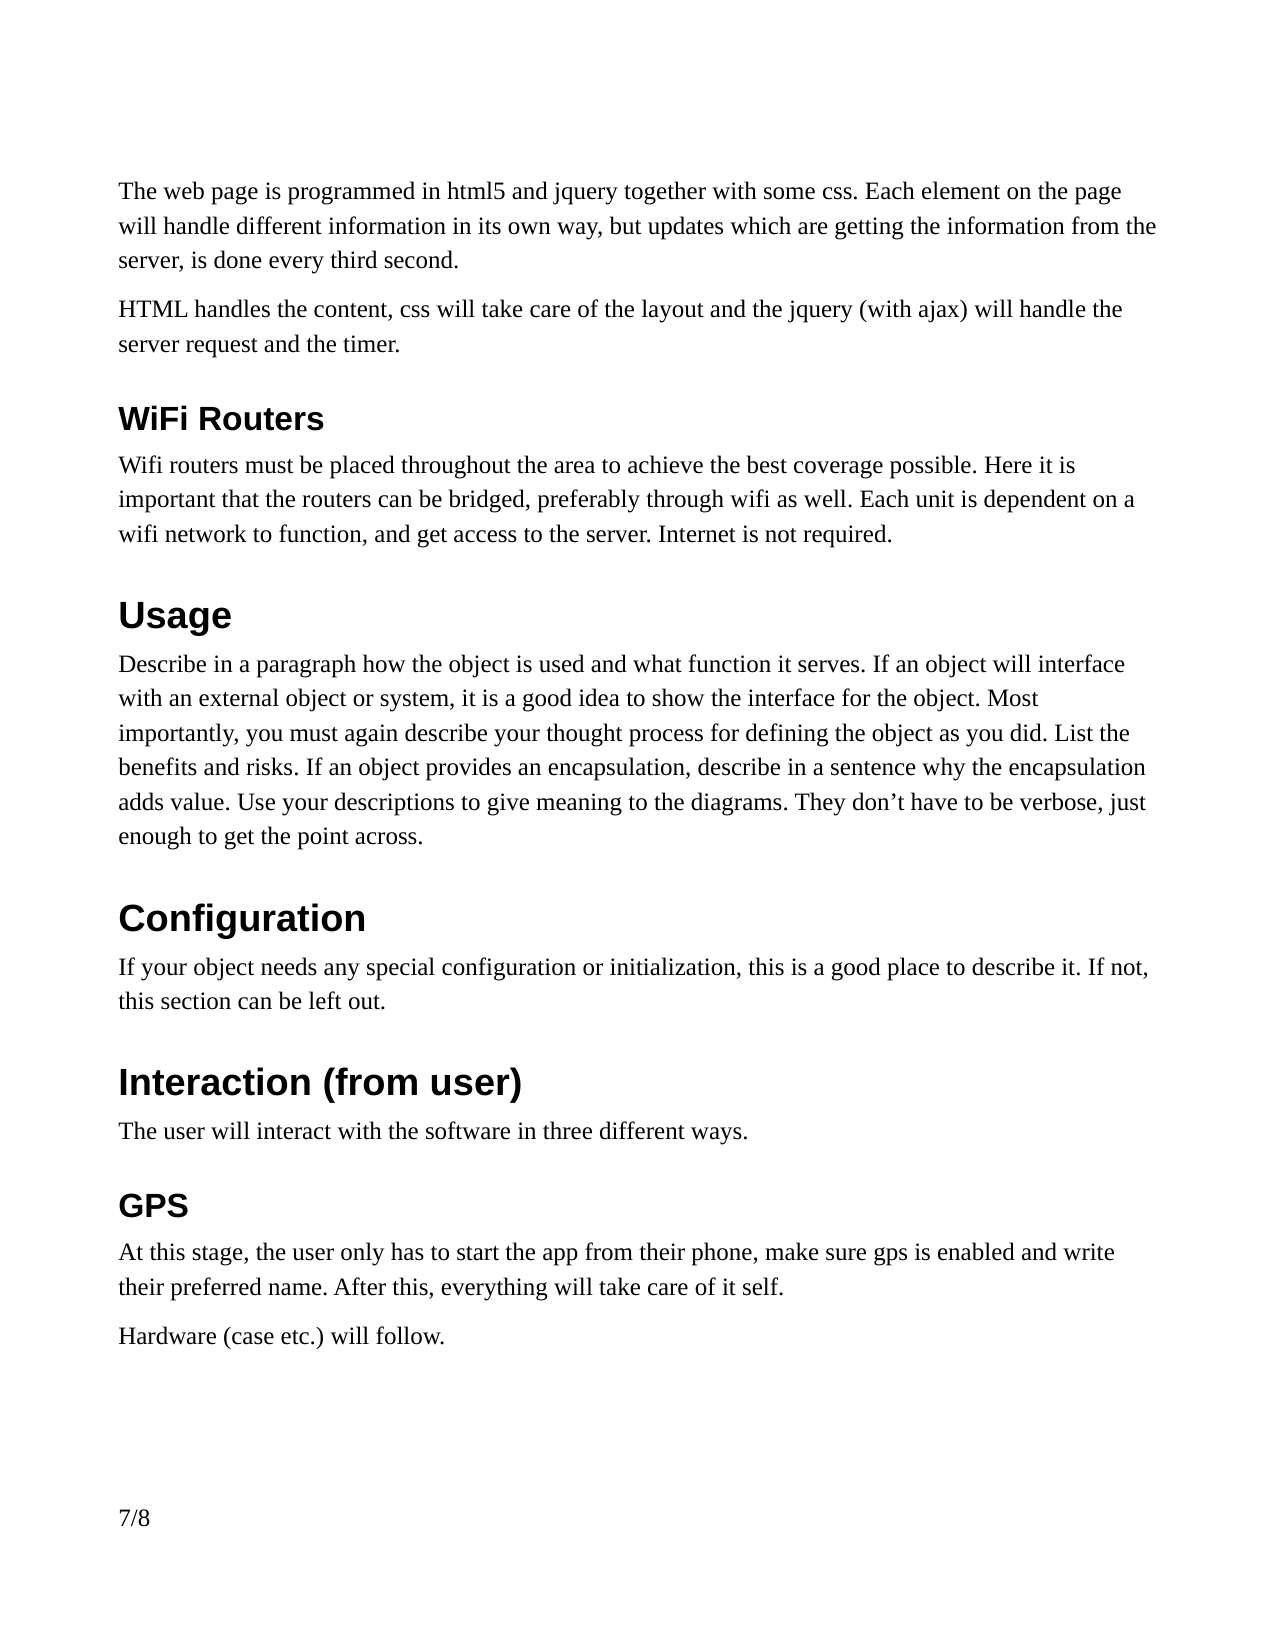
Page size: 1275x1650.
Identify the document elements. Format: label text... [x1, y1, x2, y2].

text The user will interact with the software in three different ways. [118, 1116, 1157, 1145]
text Wifi routers must be placed throughout the area to achieve the best coverage possible. Here it is important that the routers can be bridged, preferably through wifi as well. Each unit is dependent on a wifi network to function, and get access to the server. Internet is not required. [118, 450, 1157, 548]
text If your object needs any special configuration or initialization, this is a good place to describe it. If not, this section can be left out. [118, 952, 1157, 1015]
text The web page is programmed in html5 and jquery together with some css. Each element on the page will handle different information in its own way, but updates which are getting the information from the server, is done every third second. [118, 176, 1157, 274]
text Describe in a paragraph how the object is used and what function it serves. If an object will interface with an external object or system, it is a good idea to show the interface for the object. Most importantly, you must again describe your thought process for defining the object as you did. List the benefits and risks. If an object provides an encapsulation, describe in a sentence why the encapsulation adds value. Use your descriptions to give meaning to the diagrams. They don’t have to be verbose, just enough to get the point across. [118, 649, 1157, 850]
subtitle Usage [118, 593, 1157, 637]
text Hardware (case etc.) will follow. [118, 1321, 1157, 1350]
subtitle Configuration [118, 896, 1157, 939]
subtitle GPS [118, 1186, 1157, 1225]
subtitle Interaction (from user) [118, 1060, 1157, 1104]
text At this stage, the user only has to start the app from their phone, make sure gps is enabled and write their preferred name. After this, everything will take care of it self. [118, 1237, 1157, 1301]
text HTML handles the content, css will take care of the layout and the jquery (with ajax) will handle the server request and the timer. [118, 294, 1157, 358]
subtitle WiFi Routers [118, 399, 1157, 437]
